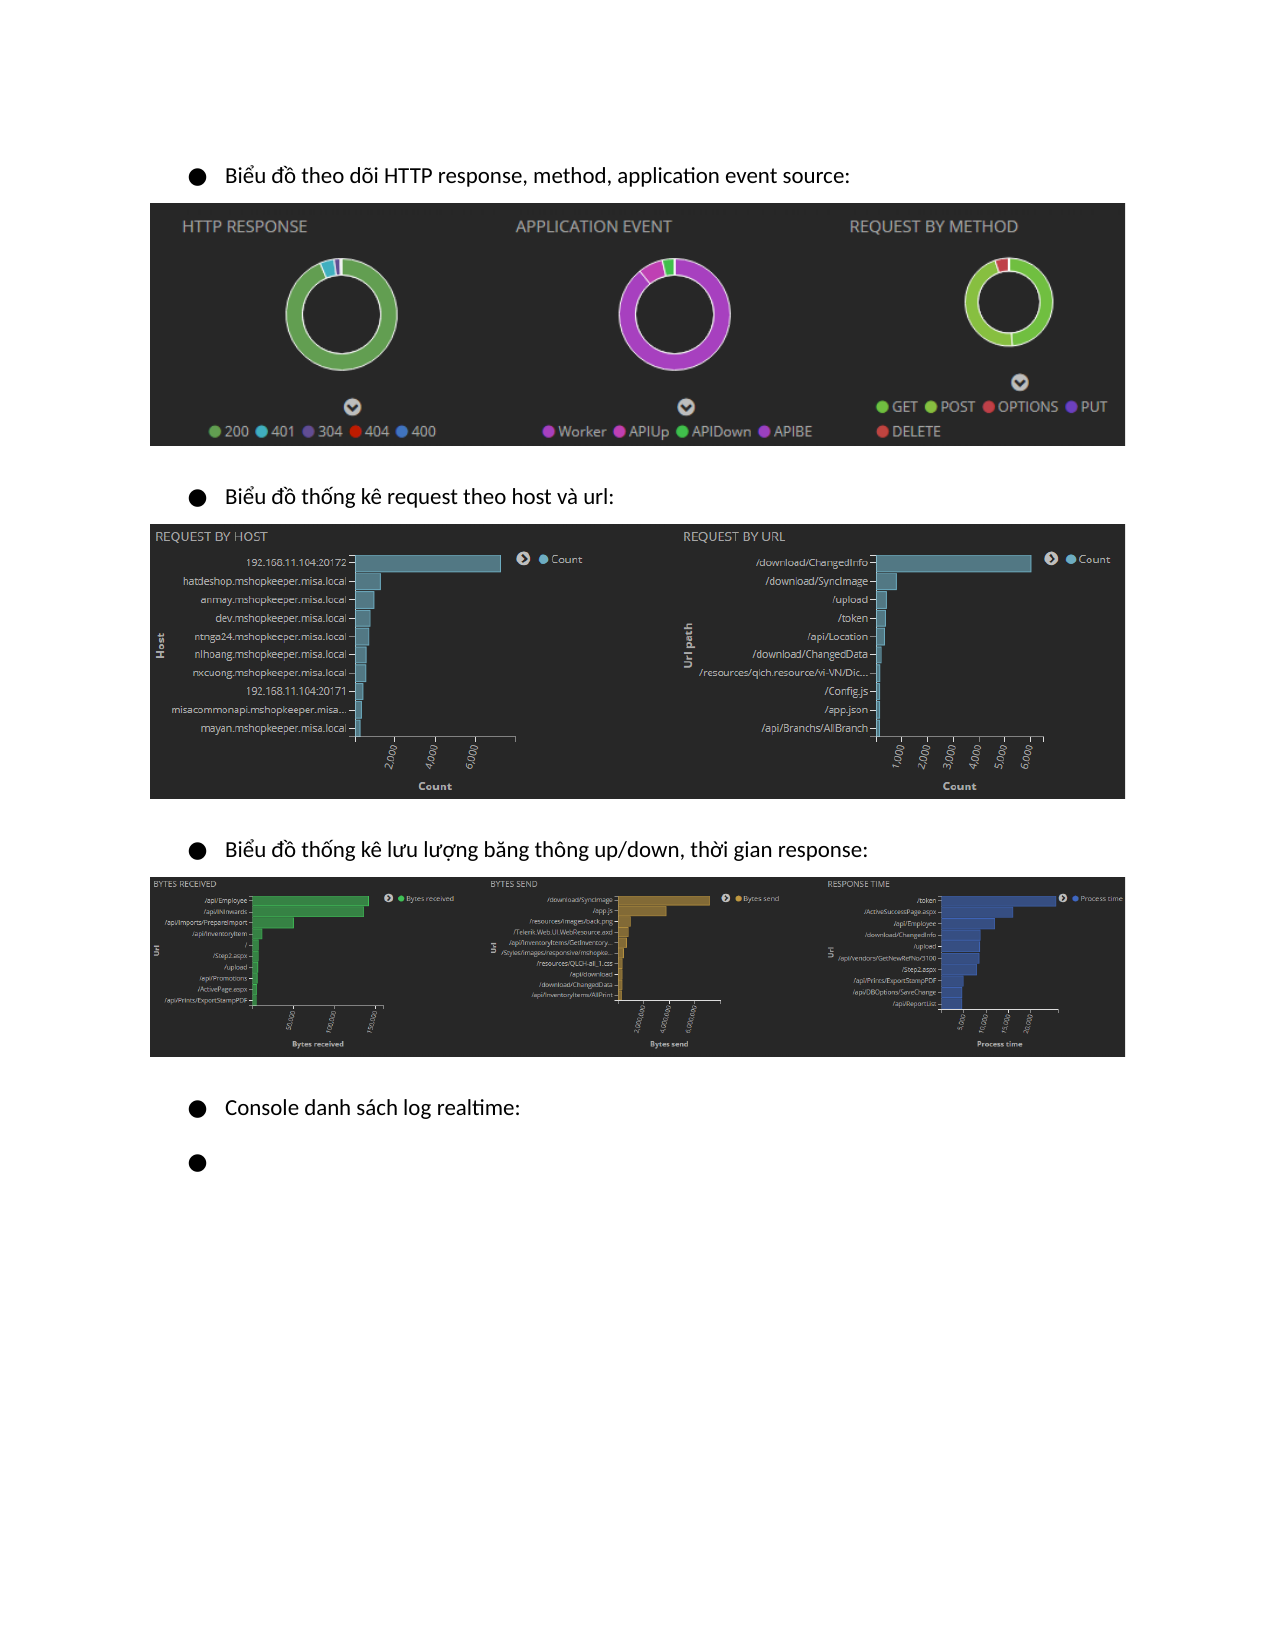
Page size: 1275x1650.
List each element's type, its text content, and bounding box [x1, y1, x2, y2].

list Console danh sách log realtime: [187, 1081, 1125, 1128]
picture [150, 203, 1125, 446]
list Biểu đồ theo dõi HTTP response, method, application event source: [187, 150, 1125, 197]
list Biểu đồ thống kê request theo host và url: [187, 471, 1125, 518]
picture [150, 877, 1125, 1057]
list Biểu đồ thống kê lưu lượng băng thông up/down, thời gian response: [187, 824, 1125, 871]
picture [150, 524, 1125, 799]
